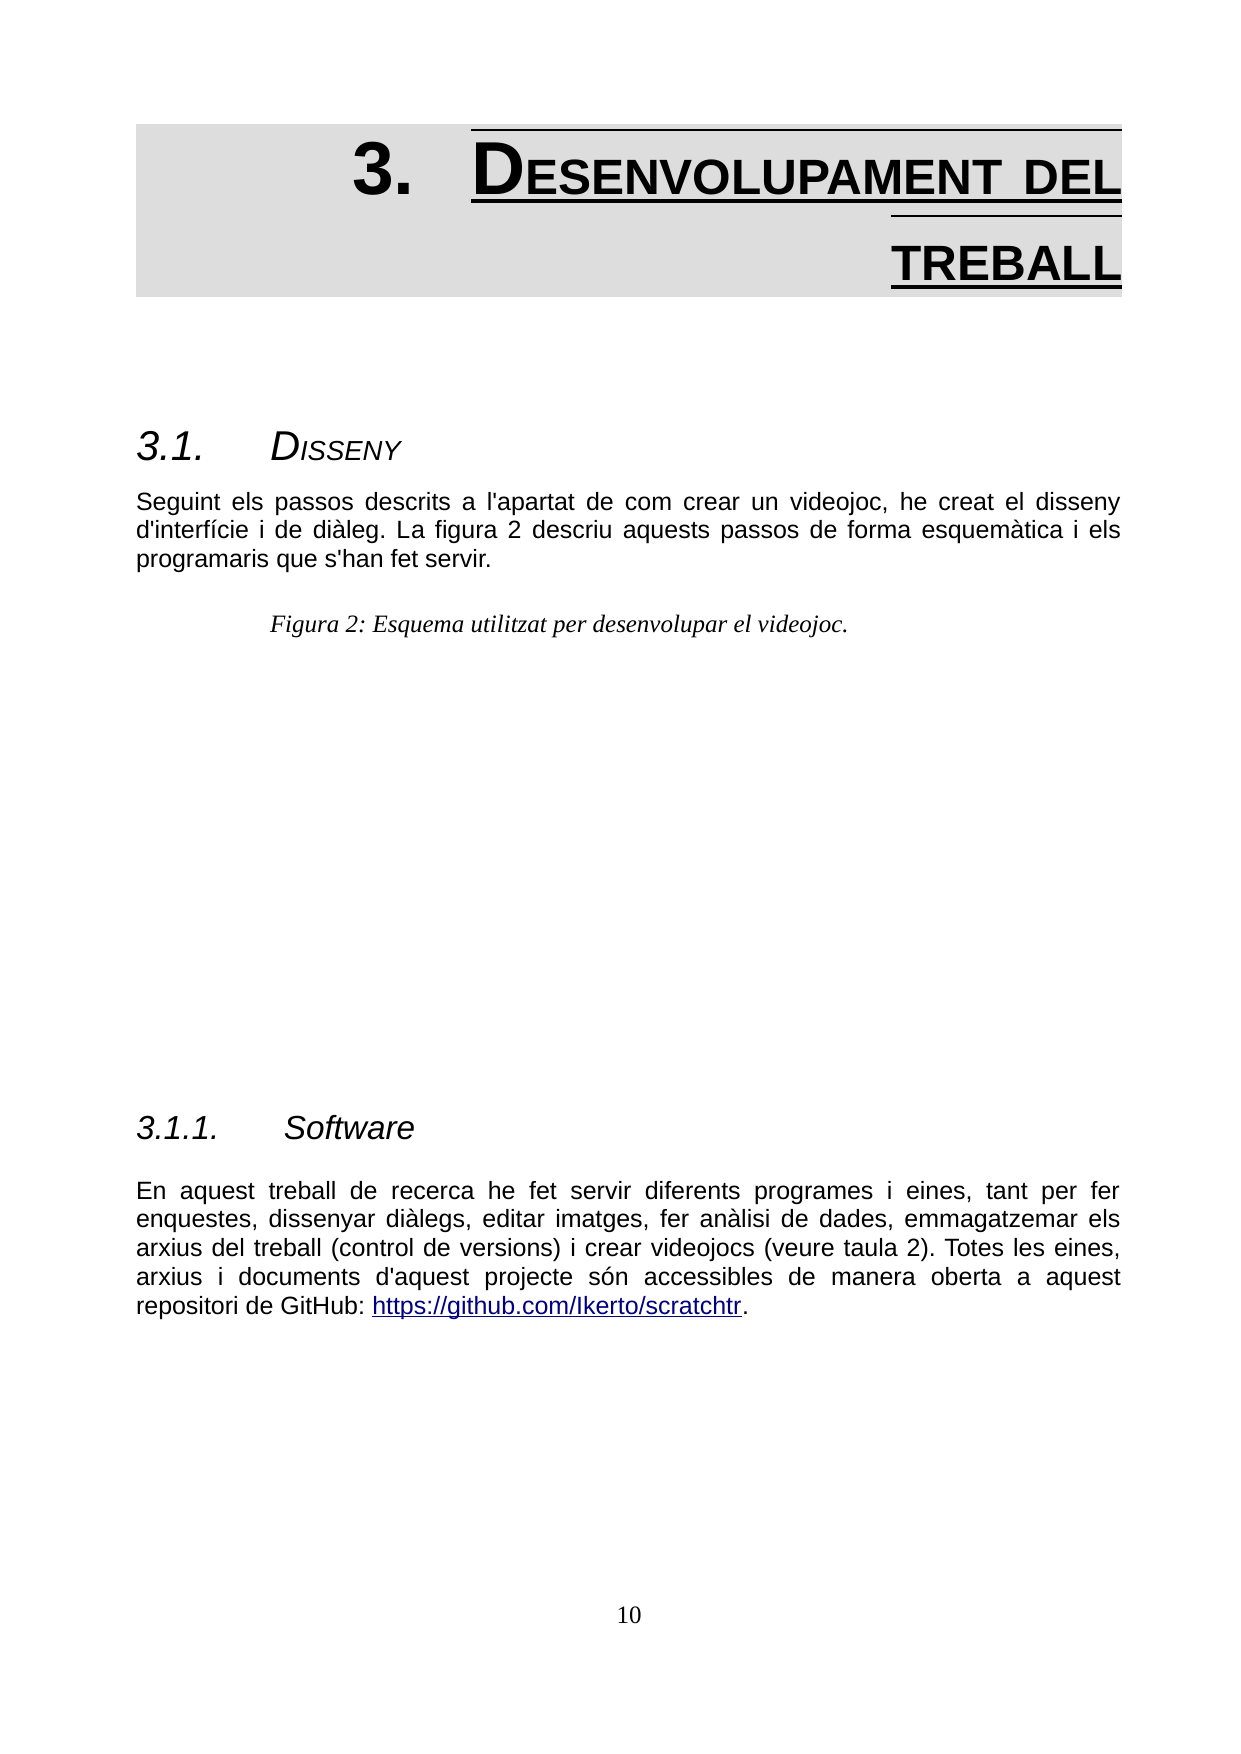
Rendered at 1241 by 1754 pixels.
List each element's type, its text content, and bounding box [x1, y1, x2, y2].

subtitle Software [136, 1108, 1122, 1146]
text Seguint els passos descrits a l'apartat de com crear un videojoc, he creat el disseny d'interfície i de diàleg. La figura 2 descriu aquests passos de forma esquemàtica i els programaris que s'han fet servir. [136, 487, 1122, 573]
subtitle Desenvolupament del treball [136, 124, 1122, 297]
text Figura 2: Esquema utilitzat per desenvolupar el videojoc. [270, 609, 988, 638]
subtitle Disseny [136, 421, 1122, 469]
text En aquest treball de recerca he fet servir diferents programes i eines, tant per fer enquestes, dissenyar diàlegs, editar imatges, fer anàlisi de dades, emmagatzemar els arxius del treball (control de versions) i crear videojocs (veure taula 2). Totes les eines, arxius i documents d'aquest projecte són accessibles de manera oberta a aquest repositori de GitHub: https://github.com/Ikerto/scratchtr. [136, 1176, 1122, 1319]
